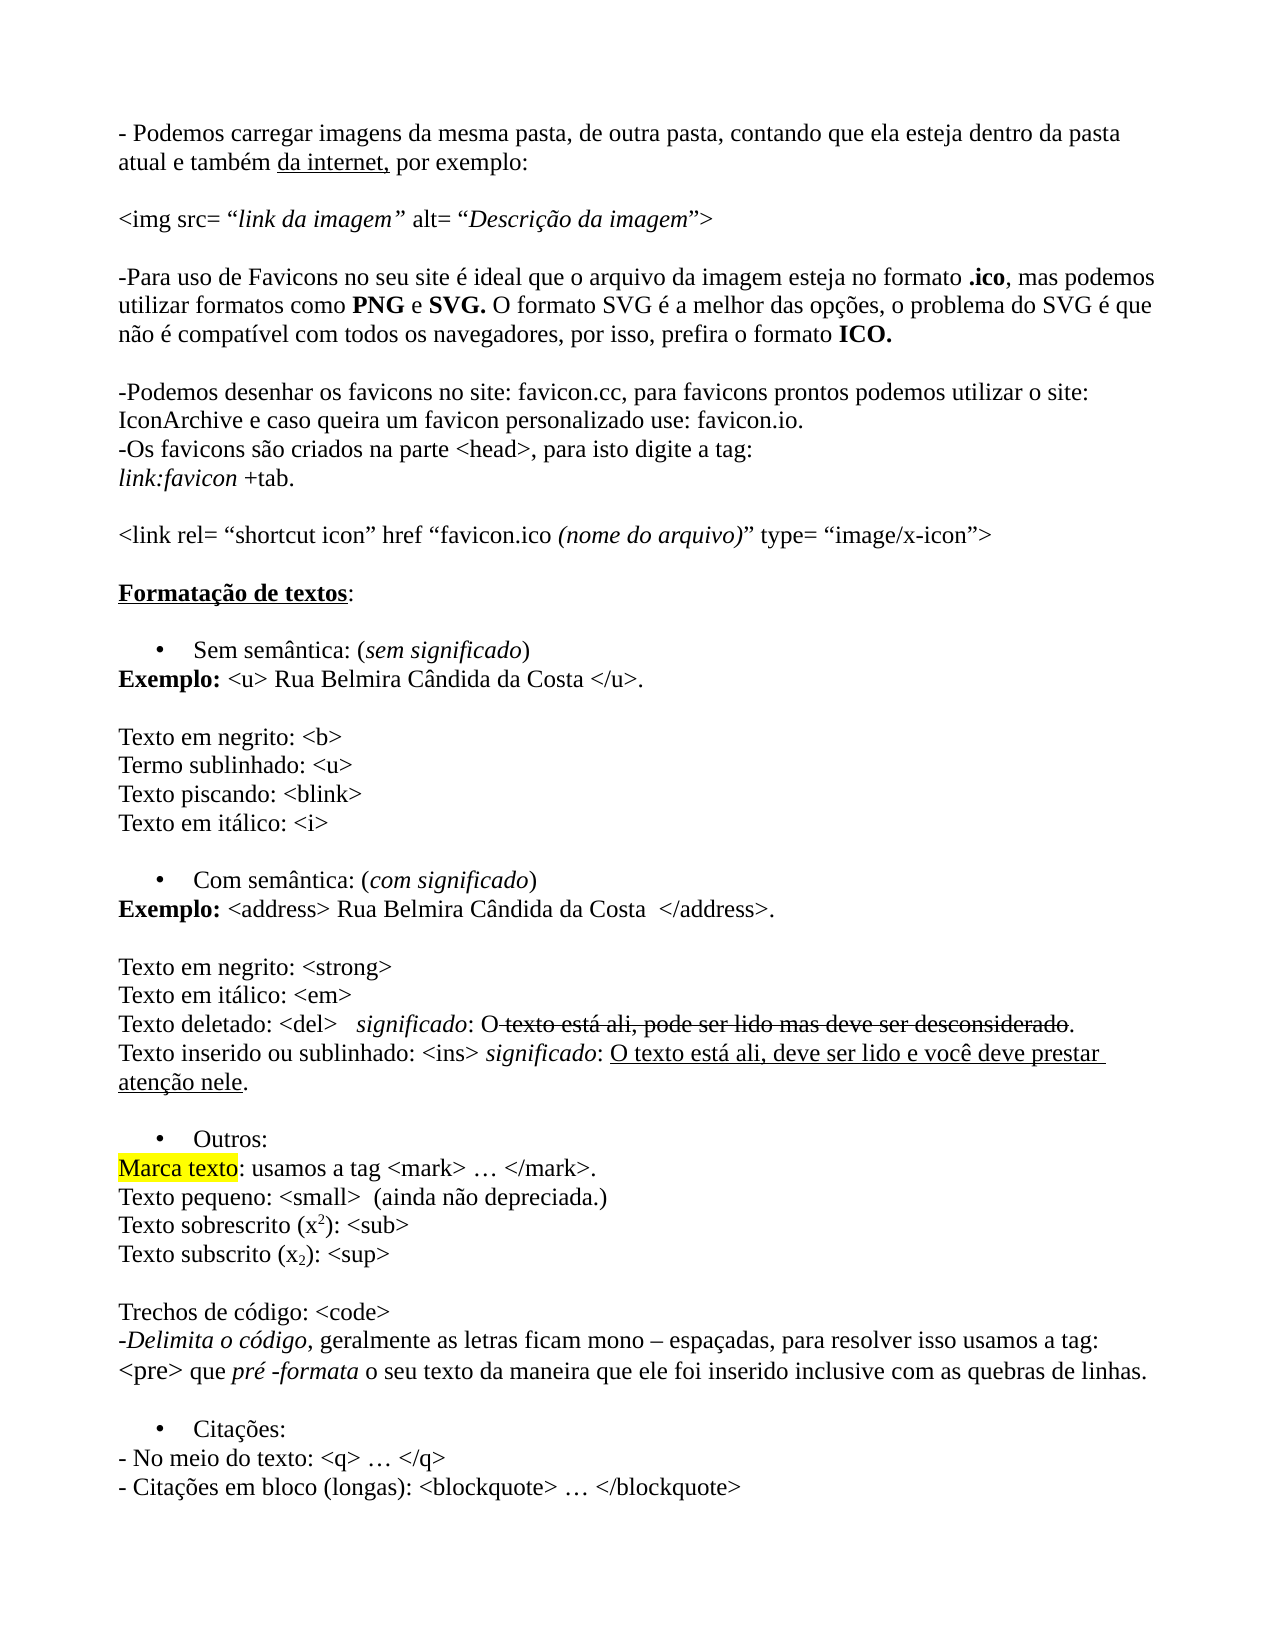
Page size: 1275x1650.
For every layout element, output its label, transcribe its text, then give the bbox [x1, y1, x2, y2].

text Texto piscando: <blink> [118, 779, 1157, 808]
text Texto em negrito: <strong> [118, 952, 1157, 981]
text Marca texto: usamos a tag <mark> … </mark>. [118, 1153, 1157, 1182]
list Sem semântica: (sem significado) [156, 636, 1157, 664]
text - No meio do texto: <q> … </q> [118, 1443, 1157, 1472]
text - Podemos carregar imagens da mesma pasta, de outra pasta, contando que ela esteja dentro da pasta atual e também da internet, por exemplo: [118, 118, 1157, 176]
text - Citações em bloco (longas): <blockquote> … </blockquote> [118, 1472, 1157, 1501]
text -Podemos desenhar os favicons no site: favicon.cc, para favicons prontos podemos utilizar o site: IconArchive e caso queira um favicon personalizado use: favicon.io. [118, 377, 1157, 434]
text Texto em itálico: <em> [118, 981, 1157, 1009]
text Termo sublinhado: <u> [118, 751, 1157, 779]
text Trechos de código: <code> [118, 1297, 1157, 1326]
text Texto pequeno: <small> (ainda não depreciada.) [118, 1182, 1157, 1211]
text Texto inserido ou sublinhado: <ins> significado: O texto está ali, deve ser lido e você deve prestar atenção nele. [118, 1038, 1157, 1096]
text Texto em negrito: <b> [118, 722, 1157, 751]
text -Os favicons são criados na parte <head>, para isto digite a tag: [118, 434, 1157, 463]
list Outros: [156, 1124, 1157, 1153]
list Com semântica: (com significado) [156, 866, 1157, 894]
text <img src= “link da imagem” alt= “Descrição da imagem”> [118, 204, 1157, 233]
text Texto subscrito (x2): <sup> [118, 1239, 1157, 1268]
text Exemplo: <address> Rua Belmira Cândida da Costa </address>. [118, 894, 1157, 923]
text link:favicon +tab. [118, 463, 1157, 492]
list Citações: [156, 1414, 1157, 1443]
text <pre> que pré -formata o seu texto da maneira que ele foi inserido inclusive com as quebras de linhas. [118, 1354, 1157, 1386]
text -Para uso de Favicons no seu site é ideal que o arquivo da imagem esteja no formato .ico, mas podemos utilizar formatos como PNG e SVG. O formato SVG é a melhor das opções, o problema do SVG é que não é compatível com todos os navegadores, por isso, prefira o formato ICO. [118, 262, 1157, 348]
text Texto deletado: <del> significado: O texto está ali, pode ser lido mas deve ser desconsiderado. [118, 1009, 1157, 1038]
text <link rel= “shortcut icon” href “favicon.ico (nome do arquivo)” type= “image/x-icon”> [118, 521, 1157, 549]
text -Delimita o código, geralmente as letras ficam mono – espaçadas, para resolver isso usamos a tag: [118, 1326, 1157, 1354]
text Texto em itálico: <i> [118, 808, 1157, 837]
text Exemplo: <u> Rua Belmira Cândida da Costa </u>. [118, 664, 1157, 693]
text Texto sobrescrito (x2): <sub> [118, 1211, 1157, 1239]
text Formatação de textos: [118, 578, 1157, 607]
